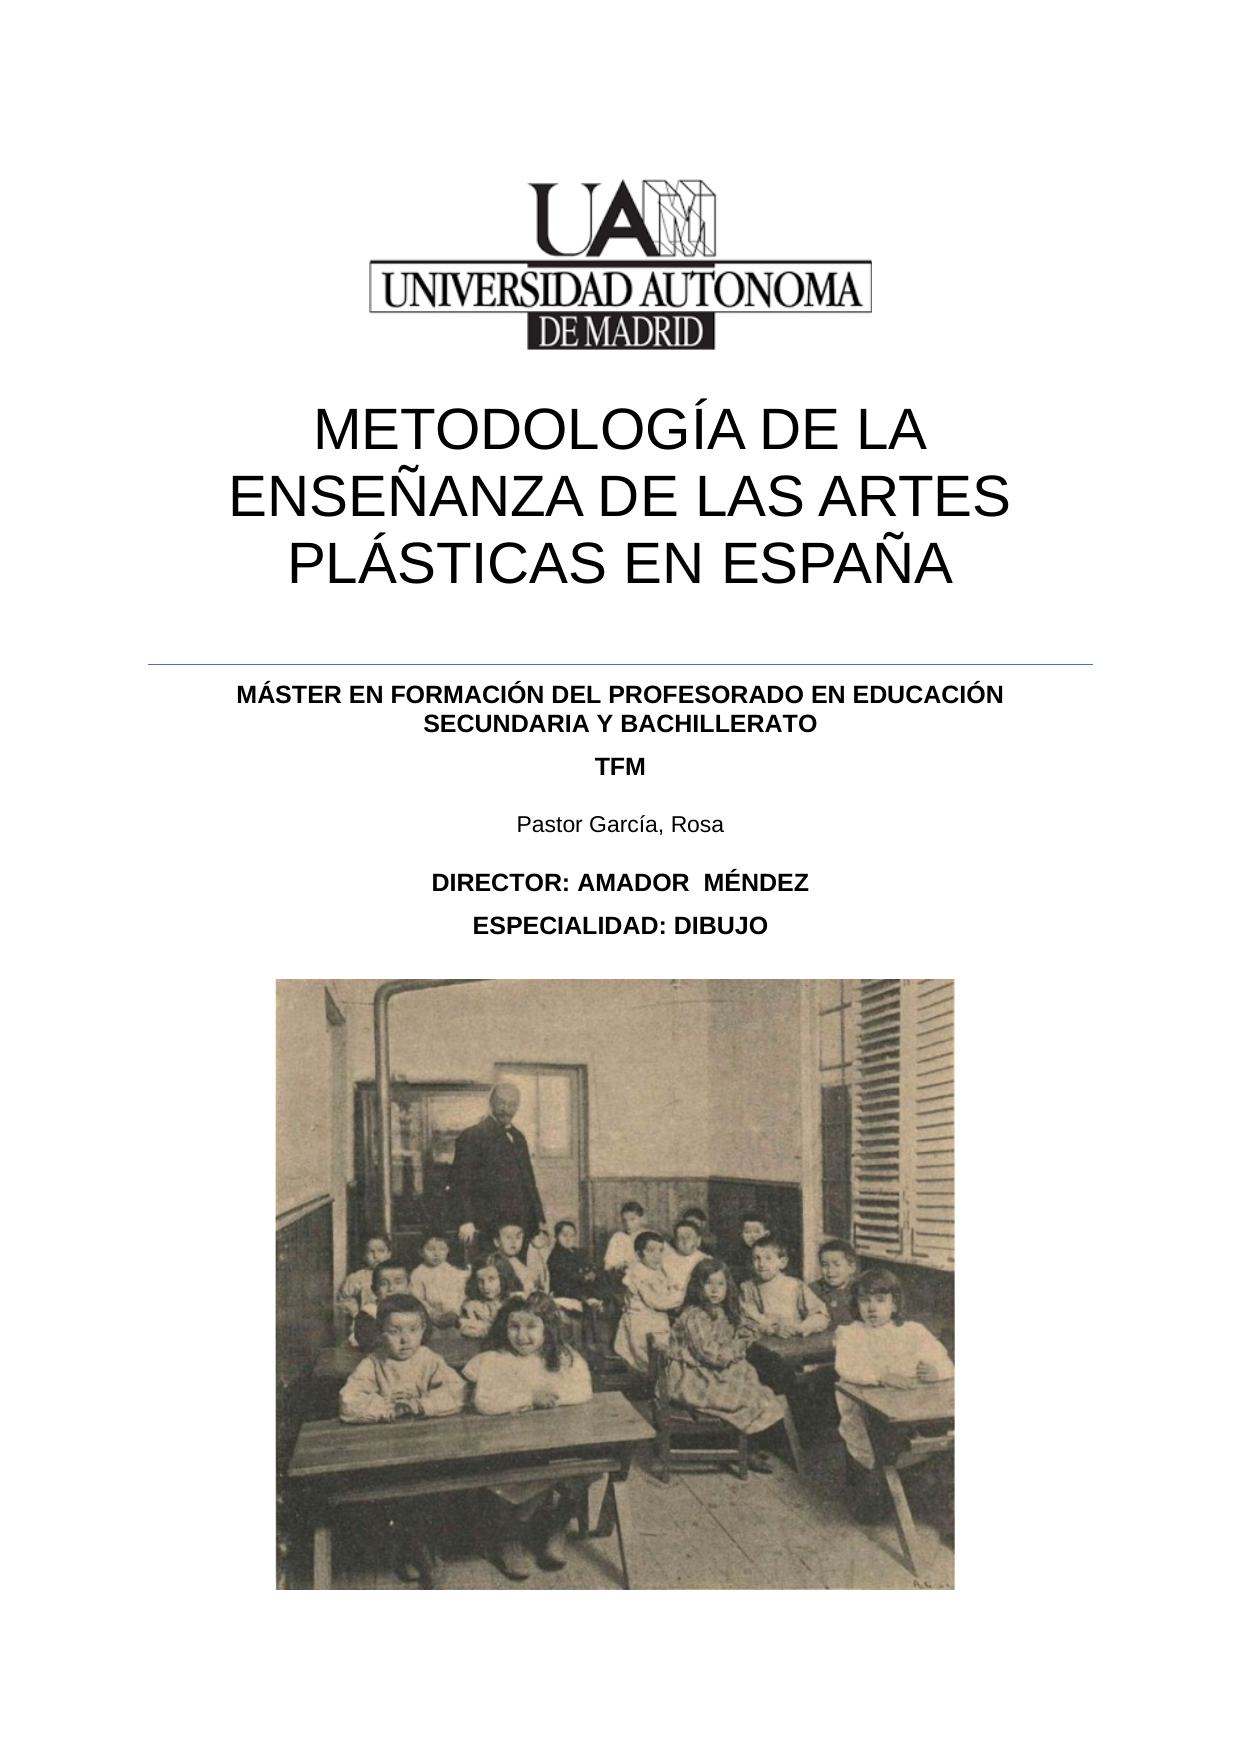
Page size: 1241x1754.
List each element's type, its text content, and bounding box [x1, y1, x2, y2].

table_cell DIRECTOR: AMADOR MÉNDEZ ESPECIALIDAD: DIBUJO [148, 853, 1093, 955]
picture [275, 979, 955, 1590]
table_cell MÁSTER EN FORMACIÓN DEL PROFESORADO EN EDUCACIÓN SECUNDARIA Y BACHILLERATO TFM [148, 665, 1093, 796]
table_header METODOLOGÍA DE LA ENSEÑANZA DE LAS ARTES PLÁSTICAS EN ESPAÑA [148, 380, 1093, 664]
table_cell Pastor García, Rosa [148, 796, 1093, 852]
